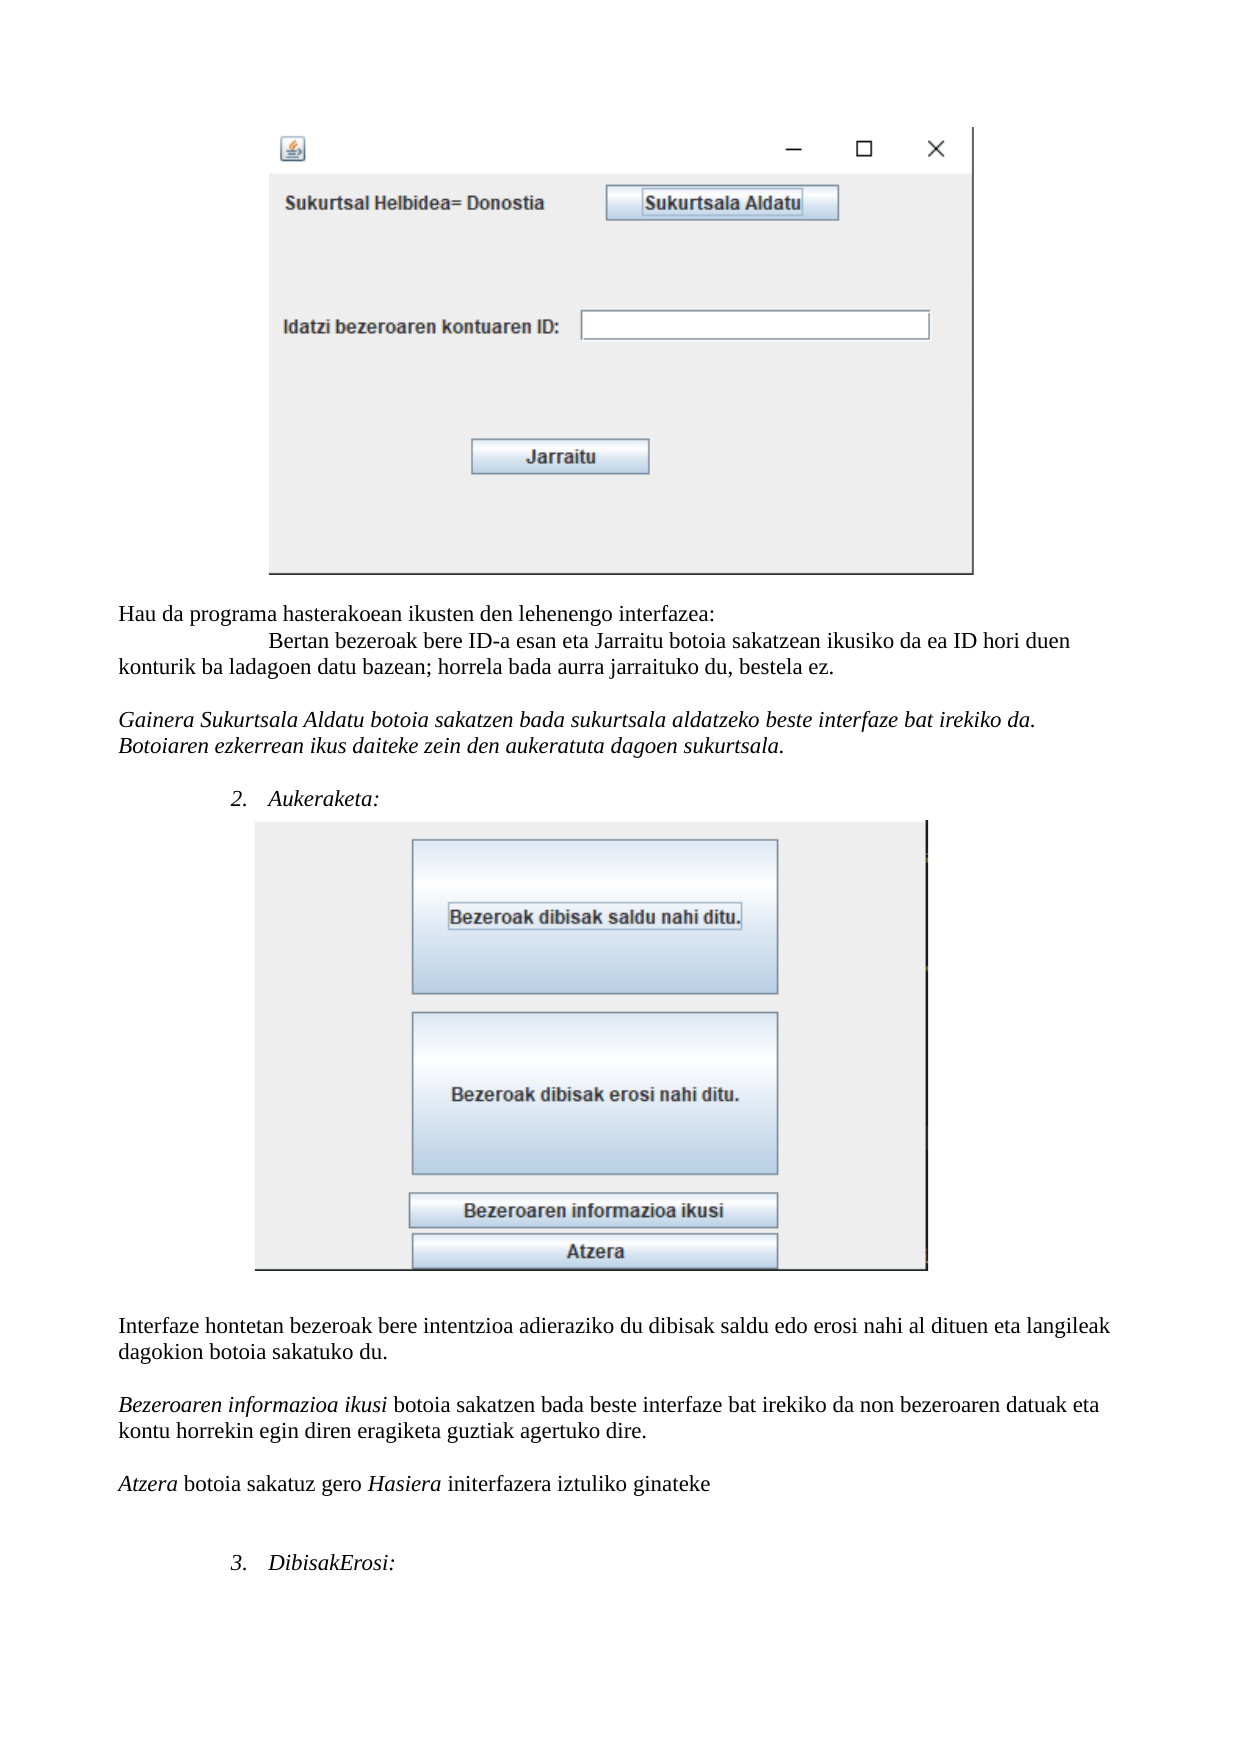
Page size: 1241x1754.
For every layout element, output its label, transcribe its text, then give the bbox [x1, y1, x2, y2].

text Bertan bezeroak bere ID-a esan eta Jarraitu botoia sakatzean ikusiko da ea ID hori duen konturik ba ladagoen datu bazean; horrela bada aurra jarraituko du, bestela ez. [118, 627, 1122, 679]
picture [254, 820, 929, 1271]
list DibisakErosi: [231, 1549, 1122, 1576]
text Hau da programa hasterakoean ikusten den lehenengo interfazea: [118, 601, 1122, 627]
list Aukeraketa: [231, 785, 1122, 811]
text Interfaze hontetan bezeroak bere intentzioa adieraziko du dibisak saldu edo erosi nahi al dituen eta langileak dagokion botoia sakatuko du. [118, 1312, 1122, 1365]
text Atzera botoia sakatuz gero Hasiera initerfazera iztuliko ginateke [118, 1470, 1122, 1497]
text Bezeroaren informazioa ikusi botoia sakatzen bada beste interfaze bat irekiko da non bezeroaren datuak eta kontu horrekin egin diren eragiketa guztiak agertuko dire. [118, 1391, 1122, 1444]
text Gainera Sukurtsala Aldatu botoia sakatzen bada sukurtsala aldatzeko beste interfaze bat irekiko da. Botoiaren ezkerrean ikus daiteke zein den aukeratuta dagoen sukurtsala. [118, 706, 1122, 759]
picture [268, 127, 974, 575]
